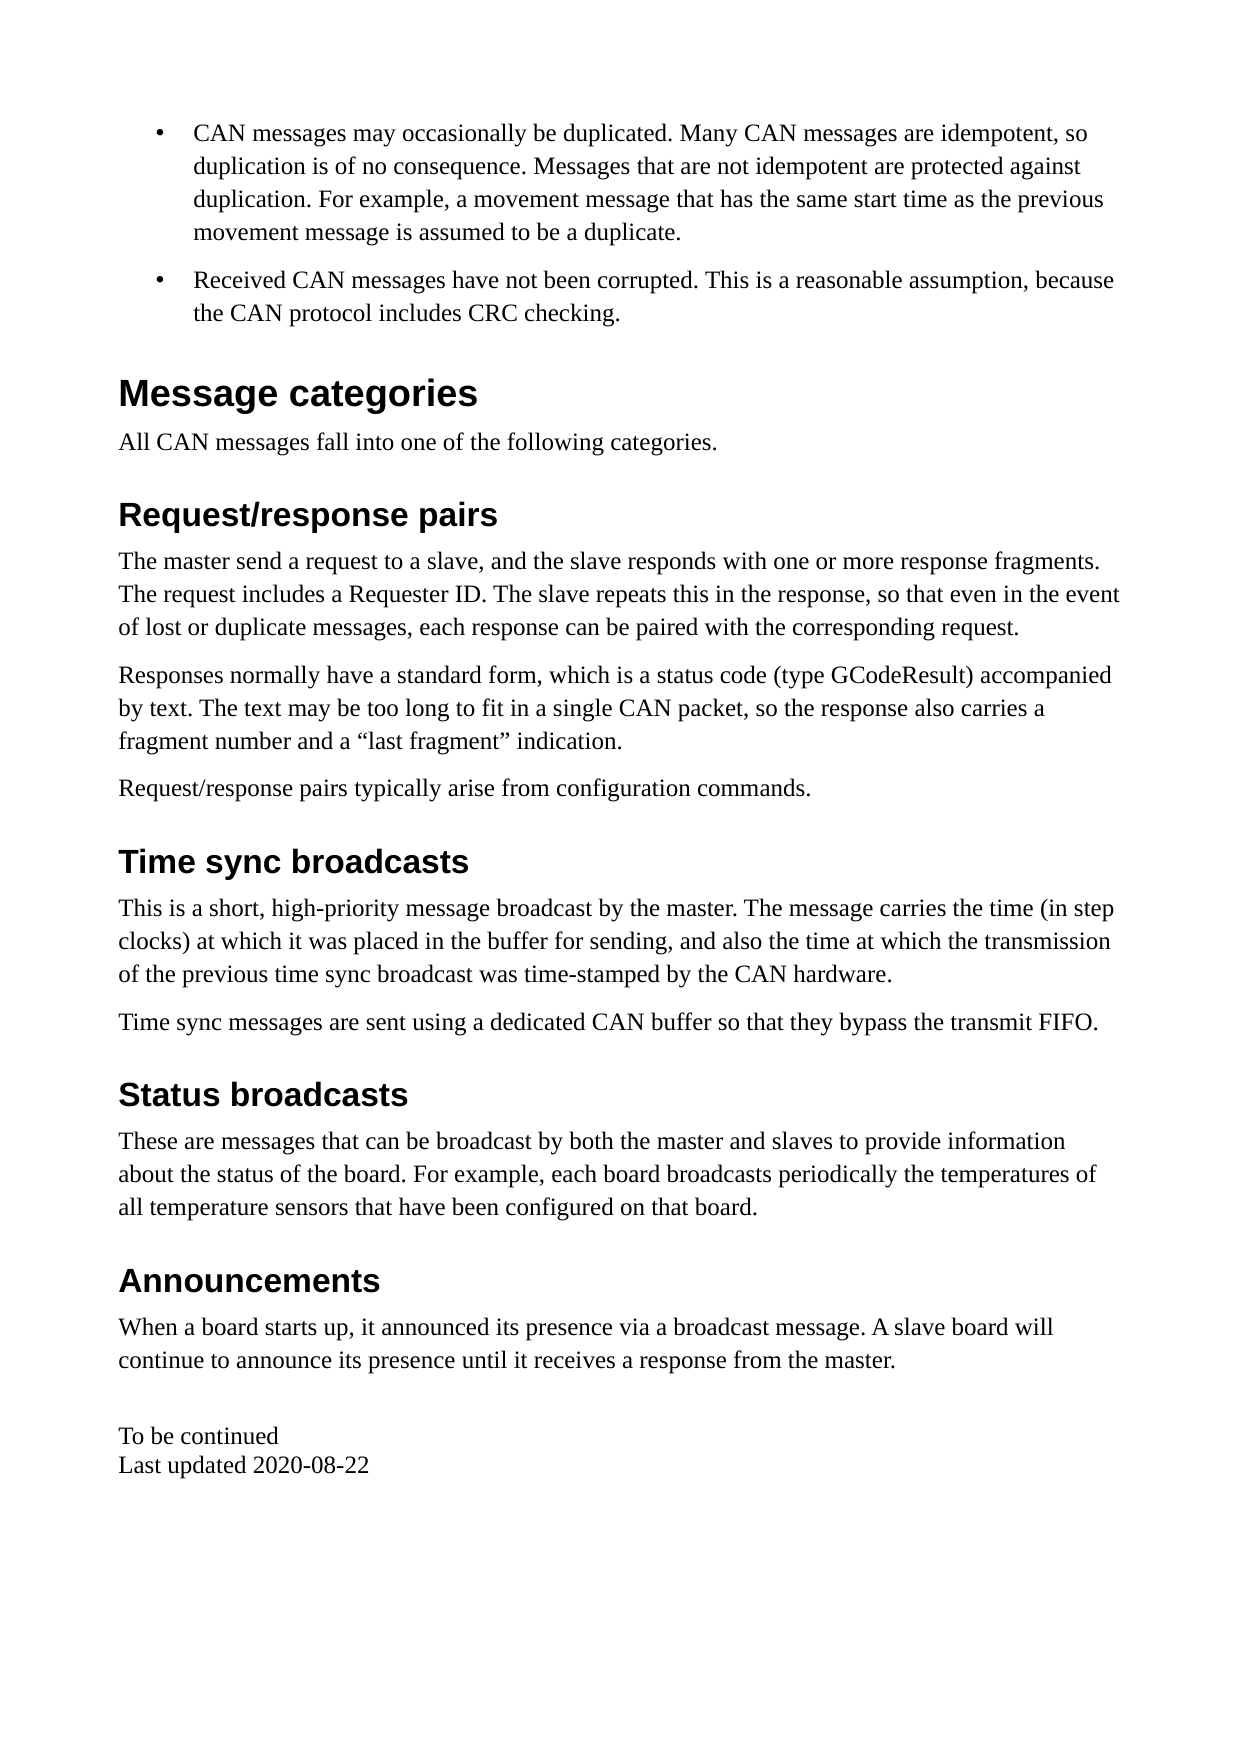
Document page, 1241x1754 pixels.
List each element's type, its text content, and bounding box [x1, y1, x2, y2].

subtitle Status broadcasts [118, 1075, 1122, 1114]
text All CAN messages fall into one of the following categories. [118, 427, 1122, 455]
text These are messages that can be broadcast by both the master and slaves to provide information about the status of the board. For example, each board broadcasts periodically the temperatures of all temperature sensors that have been configured on that board. [118, 1126, 1122, 1221]
text Last updated 2020-08-22 [118, 1450, 1122, 1479]
list CAN messages may occasionally be duplicated. Many CAN messages are idempotent, so duplication is of no consequence. Messages that are not idempotent are protected against duplication. For example, a movement message that has the same start time as the previous movement message is assumed to be a duplicate. [156, 118, 1122, 246]
subtitle Time sync broadcasts [118, 842, 1122, 881]
subtitle Announcements [118, 1261, 1122, 1299]
list Received CAN messages have not been corrupted. This is a reasonable assumption, because the CAN protocol includes CRC checking. [156, 265, 1122, 327]
text This is a short, high-priority message broadcast by the master. The message carries the time (in step clocks) at which it was placed in the buffer for sending, and also the time at which the transmission of the previous time sync broadcast was time-stamped by the CAN hardware. [118, 893, 1122, 988]
text Request/response pairs typically arise from configuration commands. [118, 773, 1122, 802]
text Time sync messages are sent using a dedicated CAN buffer so that they bypass the transmit FIFO. [118, 1007, 1122, 1035]
text To be continued [118, 1421, 1122, 1450]
text Responses normally have a standard form, which is a status code (type GCodeResult) accompanied by text. The text may be too long to fit in a single CAN packet, so the response also carries a fragment number and a “last fragment” indication. [118, 660, 1122, 754]
subtitle Message categories [118, 370, 1122, 414]
text When a board starts up, it announced its presence via a broadcast message. A slave board will continue to announce its presence until it receives a response from the master. [118, 1312, 1122, 1374]
text The master send a request to a slave, and the slave responds with one or more response fragments. The request includes a Requester ID. The slave repeats this in the response, so that even in the event of lost or duplicate messages, each response can be paired with the corresponding request. [118, 546, 1122, 641]
subtitle Request/response pairs [118, 495, 1122, 534]
